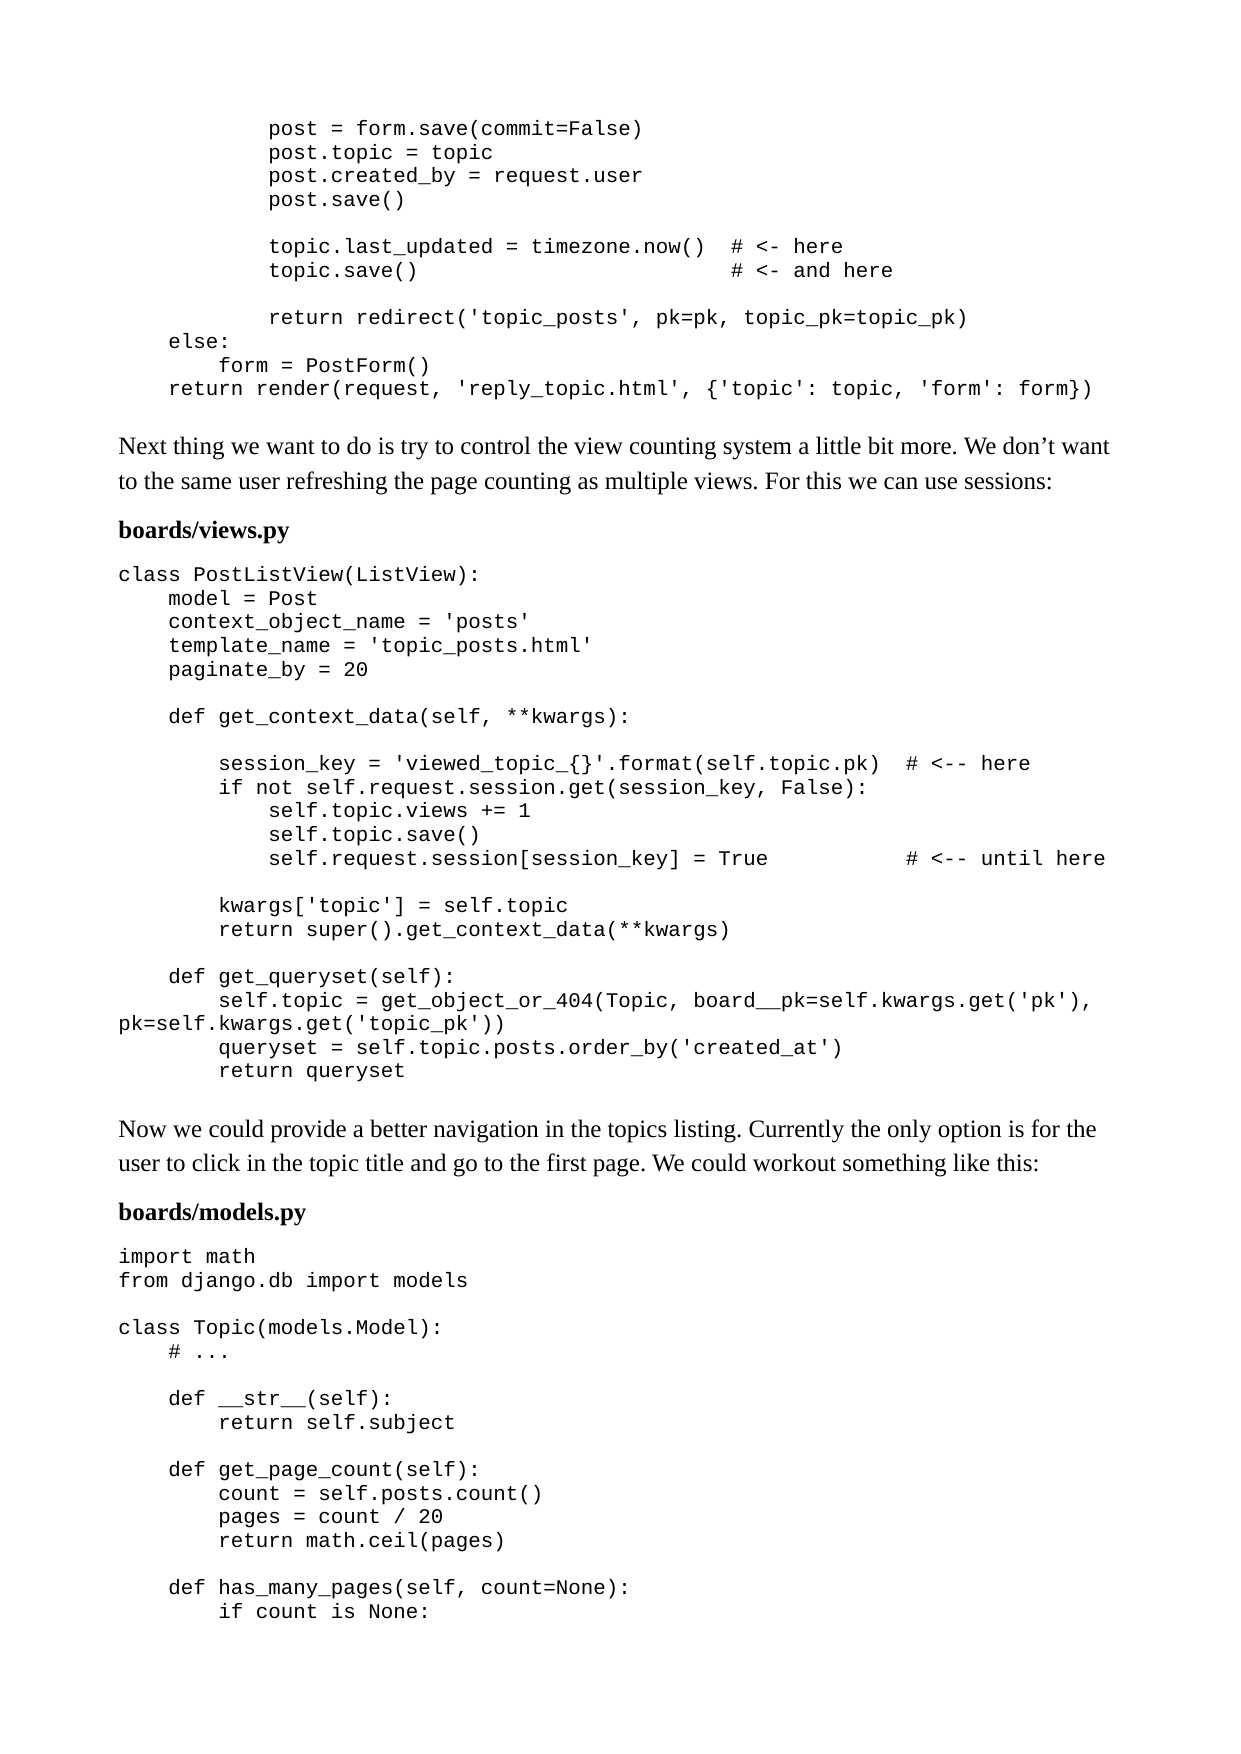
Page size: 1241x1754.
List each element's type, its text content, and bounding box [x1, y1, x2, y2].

text # ... [118, 1341, 1122, 1364]
text post.save() [118, 189, 1122, 213]
text topic.save() # <- and here [118, 260, 1122, 284]
text return super().get_context_data(**kwargs) [118, 919, 1122, 942]
text return math.ceil(pages) [118, 1530, 1122, 1554]
text post.created_by = request.user [118, 165, 1122, 189]
text post.topic = topic [118, 142, 1122, 165]
text post = form.save(commit=False) [118, 118, 1122, 142]
text def get_page_count(self): [118, 1459, 1122, 1483]
text self.request.session[session_key] = True # <-- until here [118, 848, 1122, 871]
text paginate_by = 20 [118, 658, 1122, 682]
text import math [118, 1246, 1122, 1270]
text session_key = 'viewed_topic_{}'.format(self.topic.pk) # <-- here [118, 753, 1122, 777]
text self.topic = get_object_or_404(Topic, board__pk=self.kwargs.get('pk'), pk=self.kwargs.get('topic_pk')) [118, 989, 1122, 1037]
text model = Post [118, 588, 1122, 611]
text else: [118, 331, 1122, 354]
text pages = count / 20 [118, 1506, 1122, 1530]
text def get_context_data(self, **kwargs): [118, 706, 1122, 729]
text self.topic.views += 1 [118, 800, 1122, 824]
text Now we could provide a better navigation in the topics listing. Currently the only option is for the user to click in the topic title and go to the first page. We could workout something like this: [118, 1114, 1122, 1177]
text Next thing we want to do is try to control the view counting system a little bit more. We don’t want to the same user refreshing the page counting as multiple views. For this we can use sessions: [118, 431, 1122, 494]
text def __str__(self): [118, 1388, 1122, 1412]
text return render(request, 'reply_topic.html', {'topic': topic, 'form': form}) [118, 378, 1122, 402]
text boards/models.py [118, 1197, 1122, 1226]
text from django.db import models [118, 1270, 1122, 1293]
text queryset = self.topic.posts.order_by('created_at') [118, 1037, 1122, 1061]
text return self.subject [118, 1412, 1122, 1435]
text form = PostForm() [118, 354, 1122, 378]
text class Topic(models.Model): [118, 1317, 1122, 1341]
text boards/views.py [118, 515, 1122, 544]
text template_name = 'topic_posts.html' [118, 635, 1122, 658]
text kwargs['topic'] = self.topic [118, 895, 1122, 919]
text if count is None: [118, 1601, 1122, 1624]
text return redirect('topic_posts', pk=pk, topic_pk=topic_pk) [118, 307, 1122, 331]
text count = self.posts.count() [118, 1483, 1122, 1506]
text if not self.request.session.get(session_key, False): [118, 777, 1122, 800]
text topic.last_updated = timezone.now() # <- here [118, 236, 1122, 260]
text context_object_name = 'posts' [118, 611, 1122, 635]
text self.topic.save() [118, 824, 1122, 848]
text def has_many_pages(self, count=None): [118, 1577, 1122, 1601]
text return queryset [118, 1061, 1122, 1084]
text class PostListView(ListView): [118, 564, 1122, 588]
text def get_queryset(self): [118, 966, 1122, 989]
